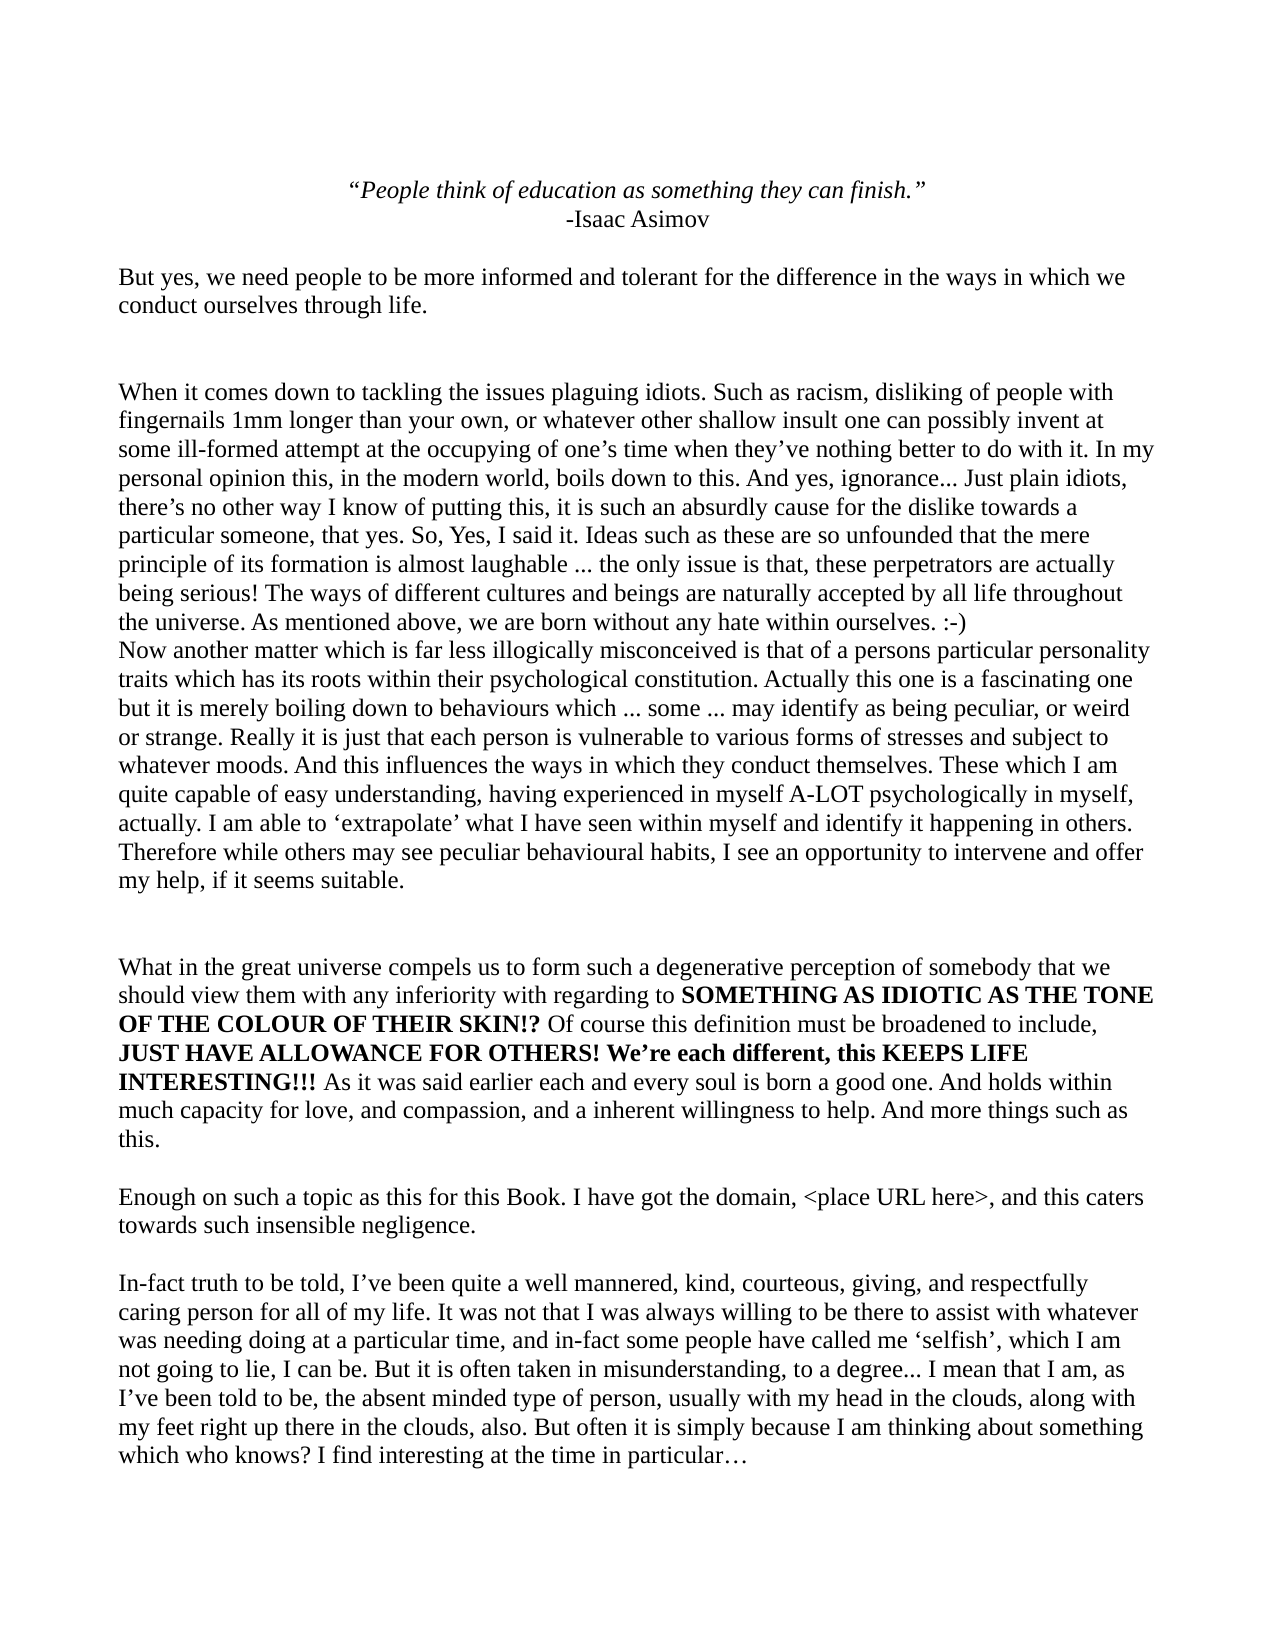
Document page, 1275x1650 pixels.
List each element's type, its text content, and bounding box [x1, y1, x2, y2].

text Now another matter which is far less illogically misconceived is that of a persons particular personality traits which has its roots within their psychological constitution. Actually this one is a fascinating one but it is merely boiling down to behaviours which ... some ... may identify as being peculiar, or weird or strange. Really it is just that each person is vulnerable to various forms of stresses and subject to whatever moods. And this influences the ways in which they conduct themselves. These which I am quite capable of easy understanding, having experienced in myself A-LOT psychologically in myself, actually. I am able to ‘extrapolate’ what I have seen within myself and identify it happening in others. Therefore while others may see peculiar behavioural habits, I see an opportunity to intervene and offer my help, if it seems suitable. [118, 636, 1157, 894]
text In-fact truth to be told, I’ve been quite a well mannered, kind, courteous, giving, and respectfully caring person for all of my life. It was not that I was always willing to be there to assist with whatever was needing doing at a particular time, and in-fact some people have called me ‘selfish’, which I am not going to lie, I can be. But it is often taken in misunderstanding, to a degree... I mean that I am, as I’ve been told to be, the absent minded type of person, usually with my head in the clouds, along with my feet right up there in the clouds, also. But often it is simply because I am thinking about something which who knows? I find interesting at the time in particular… [118, 1268, 1157, 1469]
text Enough on such a topic as this for this Book. I have got the domain, <place URL here>, and this caters towards such insensible negligence. [118, 1182, 1157, 1239]
text When it comes down to tackling the issues plaguing idiots. Such as racism, disliking of people with fingernails 1mm longer than your own, or whatever other shallow insult one can possibly invent at some ill-formed attempt at the occupying of one’s time when they’ve nothing better to do with it. In my personal opinion this, in the modern world, boils down to this. And yes, ignorance... Just plain idiots, there’s no other way I know of putting this, it is such an absurdly cause for the dislike towards a particular someone, that yes. So, Yes, I said it. Ideas such as these are so unfounded that the mere principle of its formation is almost laughable ... the only issue is that, these perpetrators are actually being serious! The ways of different cultures and beings are naturally accepted by all life throughout the universe. As mentioned above, we are born without any hate within ourselves. :-) [118, 377, 1157, 636]
text What in the great universe compels us to form such a degenerative perception of somebody that we should view them with any inferiority with regarding to SOMETHING AS IDIOTIC AS THE TONE OF THE COLOUR OF THEIR SKIN!? Of course this definition must be broadened to include, JUST HAVE ALLOWANCE FOR OTHERS! We’re each different, this KEEPS LIFE INTERESTING!!! As it was said earlier each and every soul is born a good one. And holds within much capacity for love, and compassion, and a inherent willingness to help. And more things such as this. [118, 952, 1157, 1153]
text -Isaac Asimov [118, 204, 1157, 233]
text “People think of education as something they can finish.” [118, 176, 1157, 204]
text But yes, we need people to be more informed and tolerant for the difference in the ways in which we conduct ourselves through life. [118, 262, 1157, 319]
